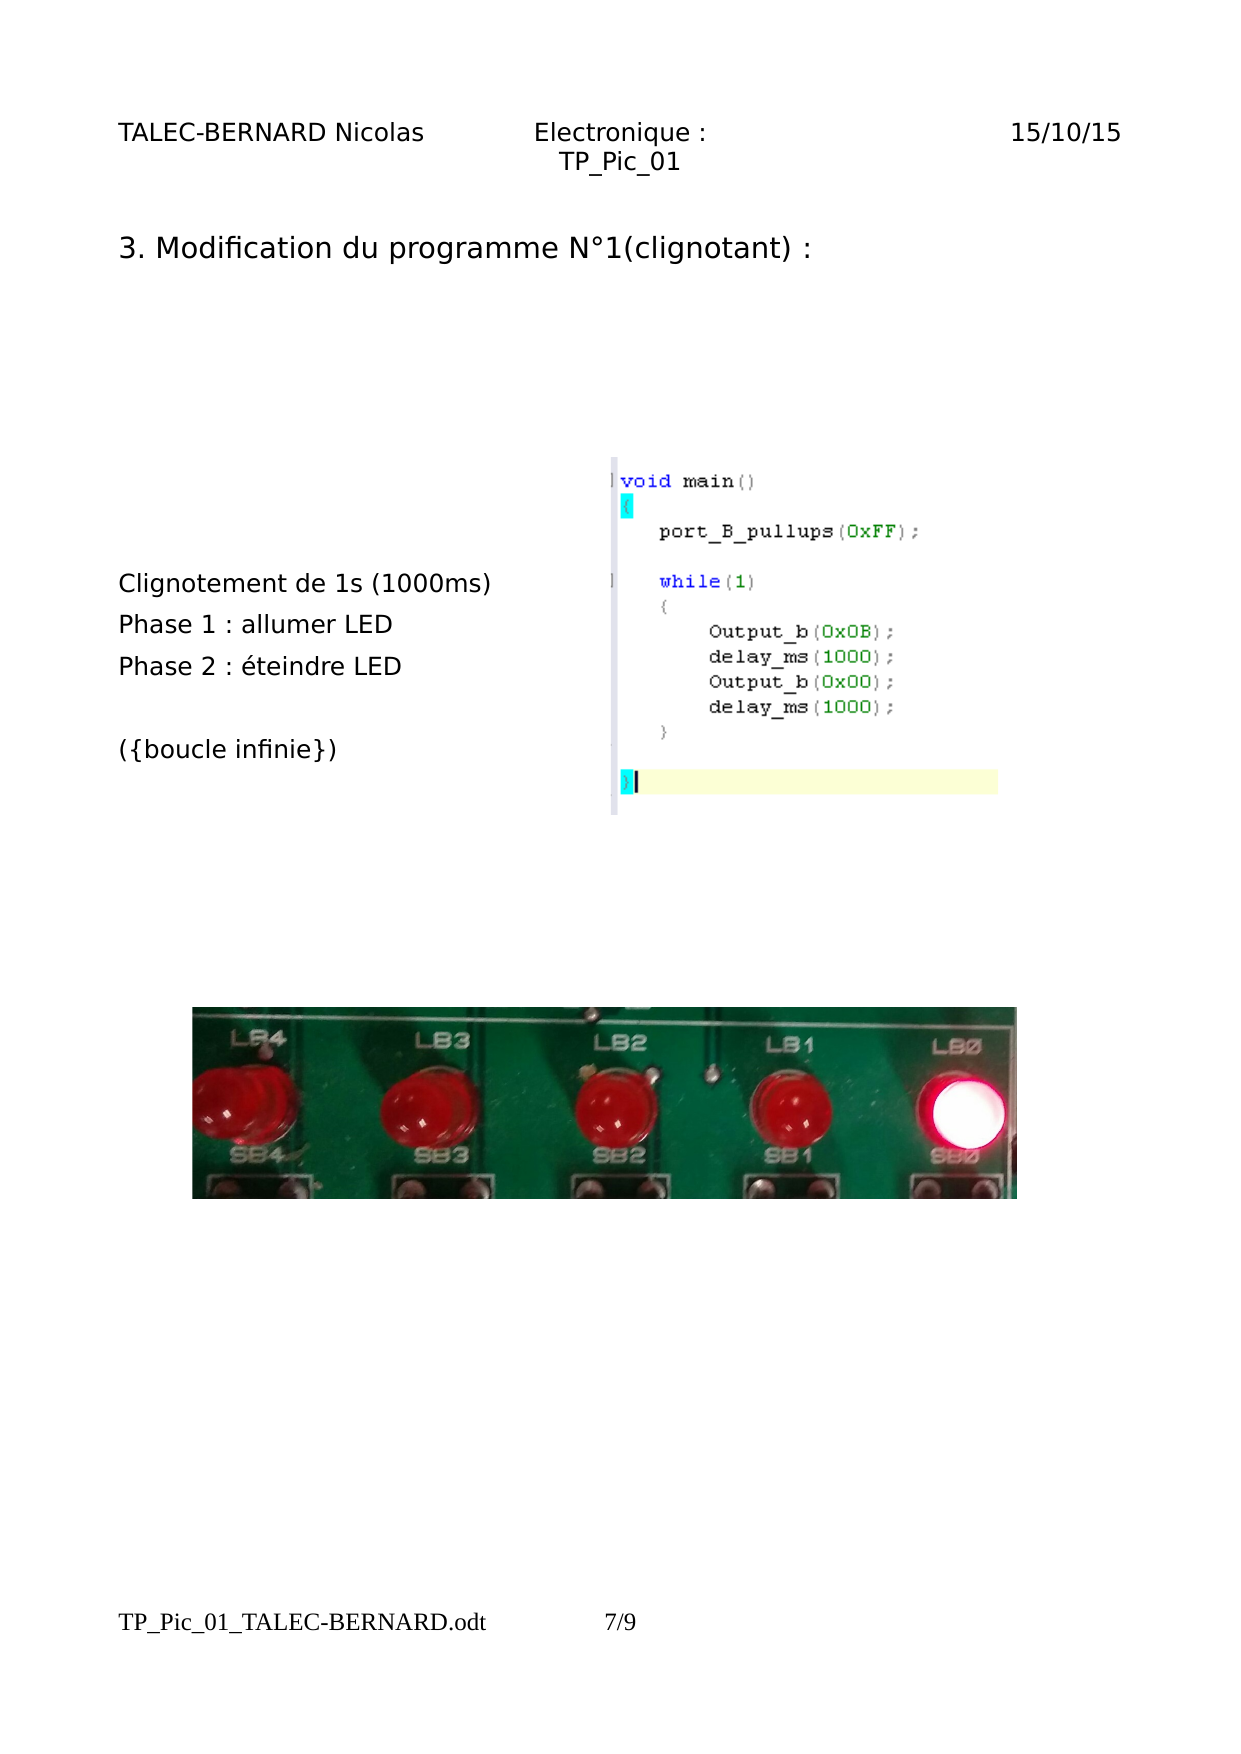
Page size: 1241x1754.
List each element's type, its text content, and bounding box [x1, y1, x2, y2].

text Phase 1 : allumer LED [118, 611, 610, 640]
picture [192, 1007, 1017, 1199]
text [999, 611, 1122, 640]
text [999, 736, 1122, 765]
picture [610, 457, 999, 815]
subtitle 3. Modification du programme N°1(clignotant) : [118, 231, 1122, 265]
text Clignotement de 1s (1000ms) [118, 569, 610, 598]
text [999, 569, 1122, 598]
text [999, 652, 1122, 682]
text ({boucle infinie}) [118, 736, 610, 765]
text Phase 2 : éteindre LED [118, 652, 610, 682]
